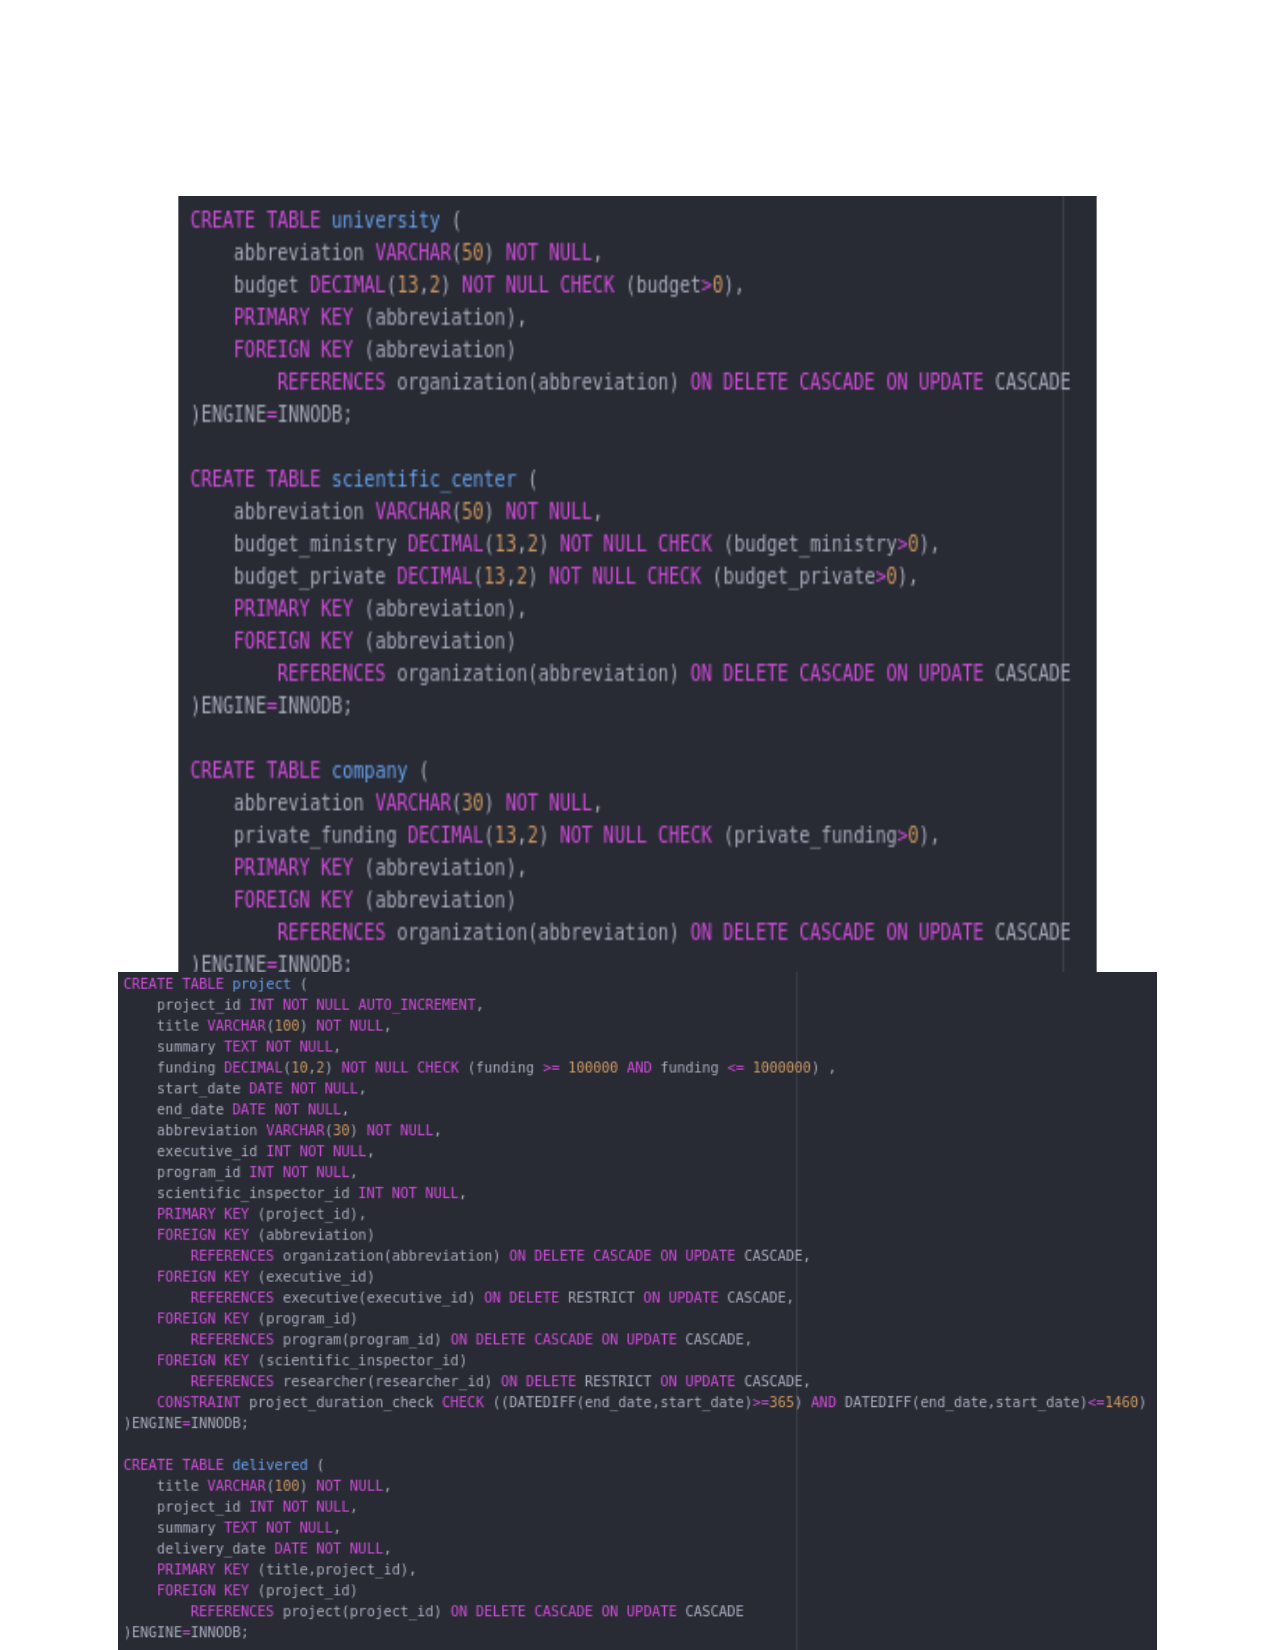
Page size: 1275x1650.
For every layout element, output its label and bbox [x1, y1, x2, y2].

picture [118, 196, 1157, 1650]
